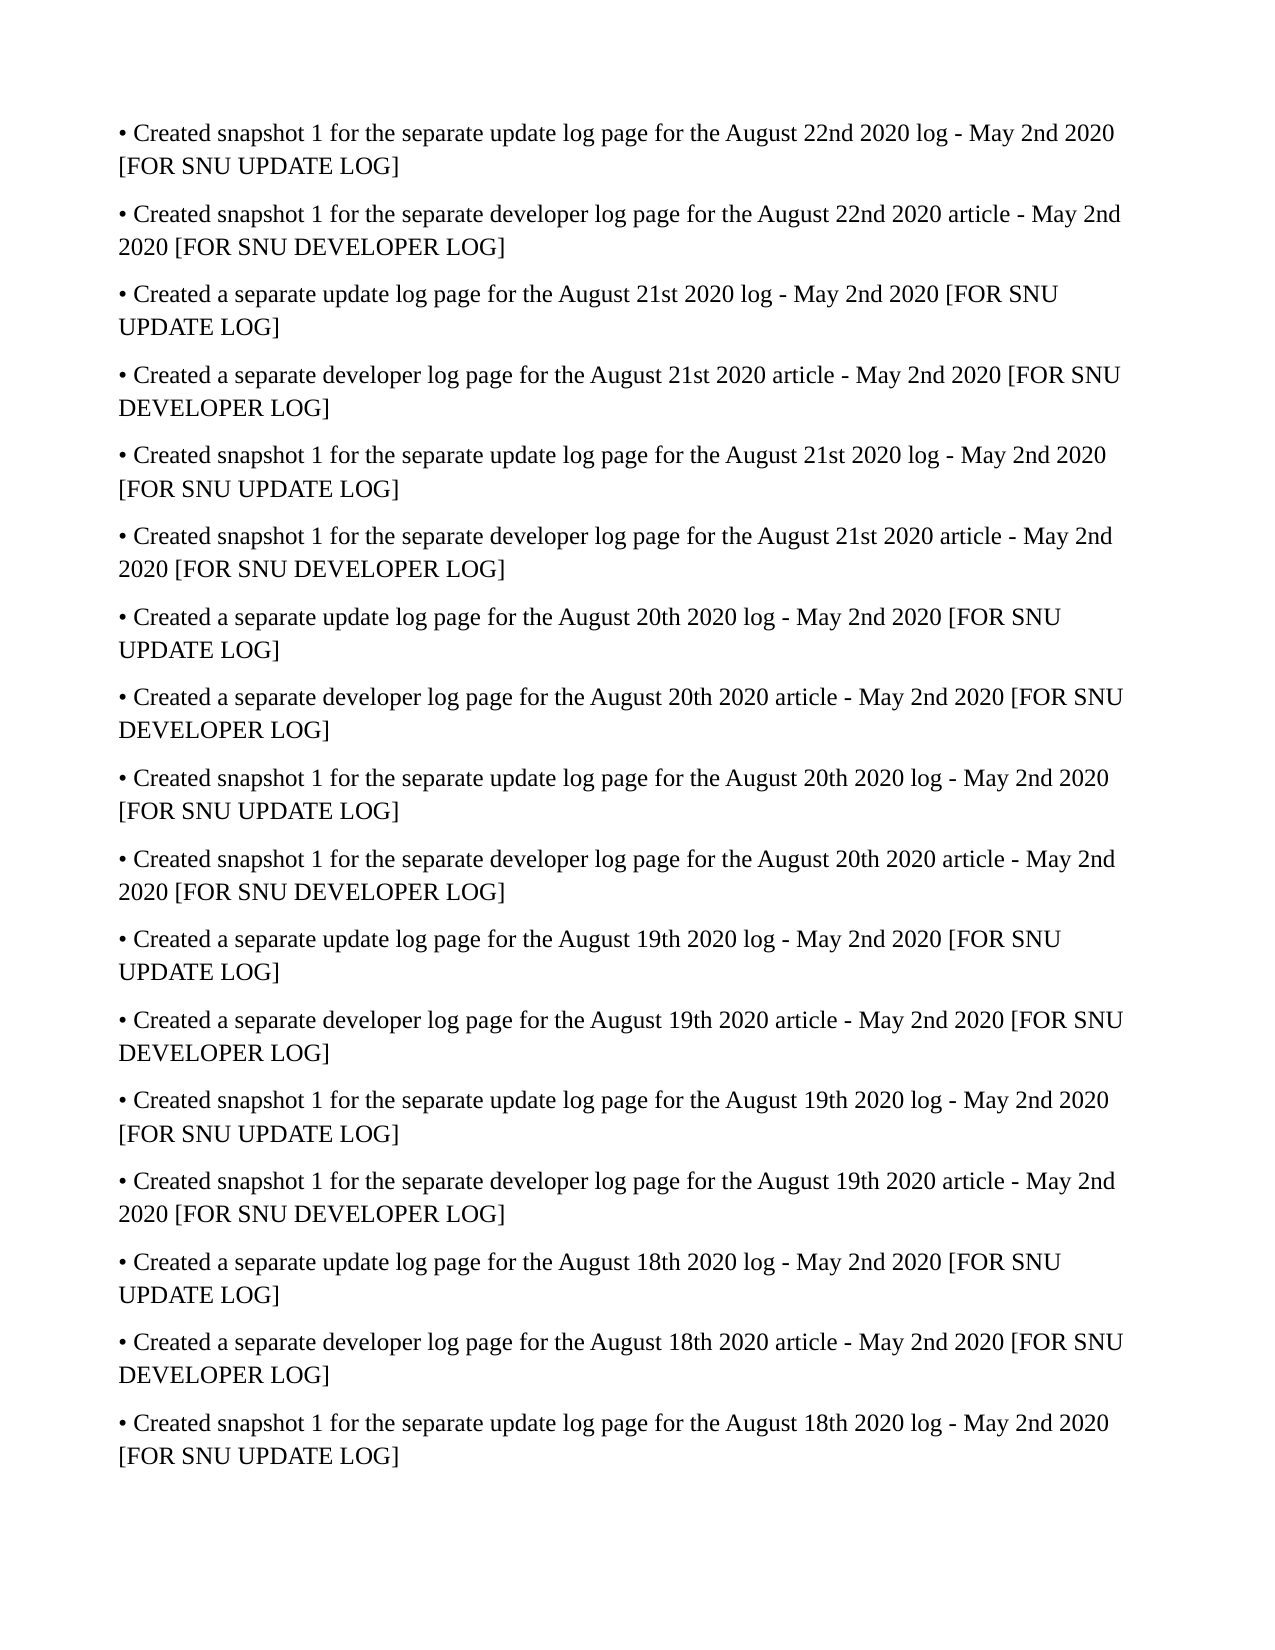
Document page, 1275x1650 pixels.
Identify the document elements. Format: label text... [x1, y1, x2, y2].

text • Created a separate update log page for the August 21st 2020 log - May 2nd 2020 [FOR SNU UPDATE LOG] [118, 279, 1157, 341]
text • Created a separate developer log page for the August 20th 2020 article - May 2nd 2020 [FOR SNU DEVELOPER LOG] [118, 682, 1157, 744]
text • Created snapshot 1 for the separate update log page for the August 18th 2020 log - May 2nd 2020 [FOR SNU UPDATE LOG] [118, 1408, 1157, 1470]
text • Created snapshot 1 for the separate update log page for the August 22nd 2020 log - May 2nd 2020 [FOR SNU UPDATE LOG] [118, 118, 1157, 180]
text • Created a separate developer log page for the August 21st 2020 article - May 2nd 2020 [FOR SNU DEVELOPER LOG] [118, 360, 1157, 422]
text • Created snapshot 1 for the separate developer log page for the August 20th 2020 article - May 2nd 2020 [FOR SNU DEVELOPER LOG] [118, 844, 1157, 906]
text • Created snapshot 1 for the separate developer log page for the August 21st 2020 article - May 2nd 2020 [FOR SNU DEVELOPER LOG] [118, 521, 1157, 583]
text • Created snapshot 1 for the separate update log page for the August 19th 2020 log - May 2nd 2020 [FOR SNU UPDATE LOG] [118, 1086, 1157, 1147]
text • Created snapshot 1 for the separate update log page for the August 20th 2020 log - May 2nd 2020 [FOR SNU UPDATE LOG] [118, 763, 1157, 825]
text • Created a separate update log page for the August 20th 2020 log - May 2nd 2020 [FOR SNU UPDATE LOG] [118, 602, 1157, 664]
text • Created a separate update log page for the August 19th 2020 log - May 2nd 2020 [FOR SNU UPDATE LOG] [118, 924, 1157, 986]
text • Created a separate developer log page for the August 19th 2020 article - May 2nd 2020 [FOR SNU DEVELOPER LOG] [118, 1005, 1157, 1067]
text • Created a separate developer log page for the August 18th 2020 article - May 2nd 2020 [FOR SNU DEVELOPER LOG] [118, 1327, 1157, 1389]
text • Created snapshot 1 for the separate developer log page for the August 19th 2020 article - May 2nd 2020 [FOR SNU DEVELOPER LOG] [118, 1166, 1157, 1228]
text • Created snapshot 1 for the separate update log page for the August 21st 2020 log - May 2nd 2020 [FOR SNU UPDATE LOG] [118, 441, 1157, 502]
text • Created snapshot 1 for the separate developer log page for the August 22nd 2020 article - May 2nd 2020 [FOR SNU DEVELOPER LOG] [118, 199, 1157, 261]
text • Created a separate update log page for the August 18th 2020 log - May 2nd 2020 [FOR SNU UPDATE LOG] [118, 1247, 1157, 1309]
